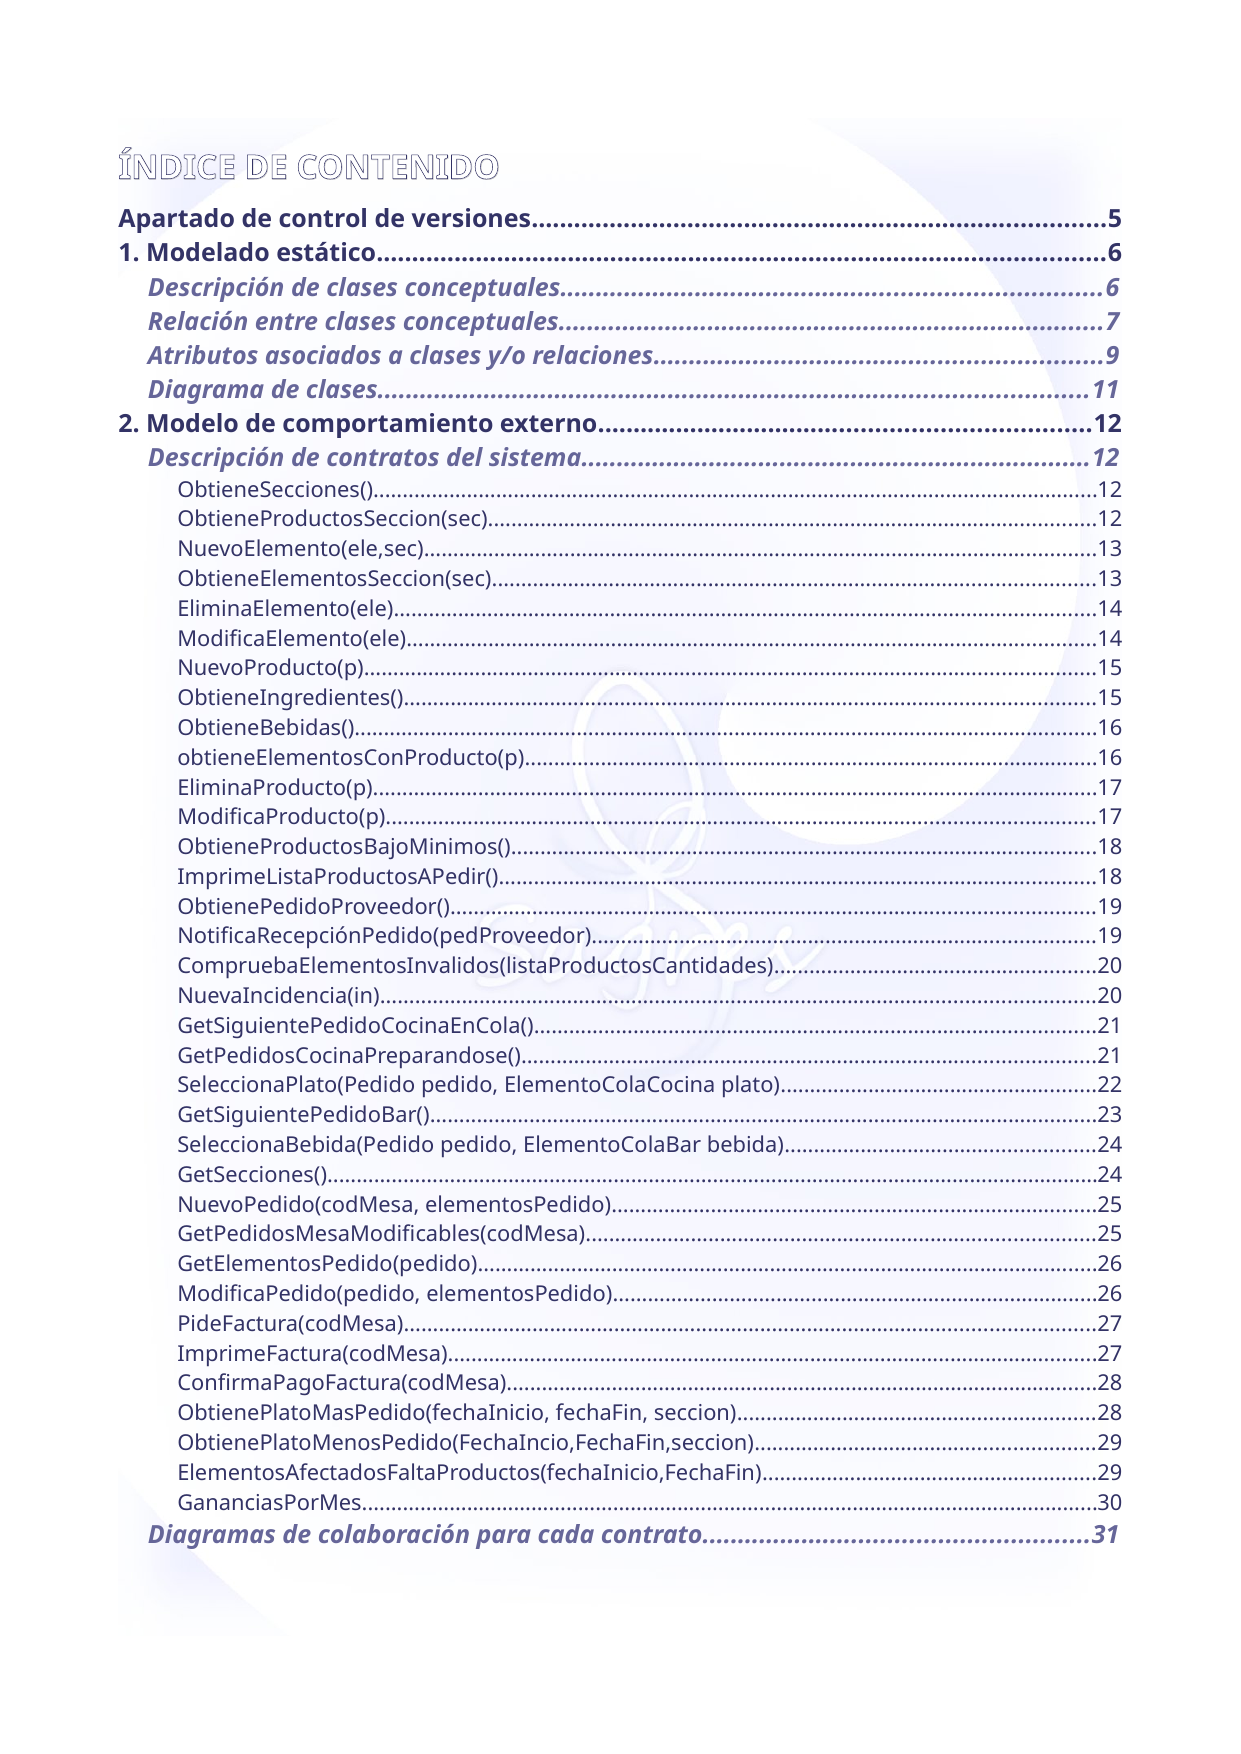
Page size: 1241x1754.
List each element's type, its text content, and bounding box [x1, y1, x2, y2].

text EliminaProducto(p) 17 [177, 771, 1122, 801]
text GetSiguientePedidoCocinaEnCola() 21 [177, 1010, 1122, 1039]
text ImprimeFactura(codMesa) 27 [177, 1337, 1122, 1367]
text GetSecciones() 24 [177, 1159, 1122, 1188]
text NuevoProducto(p) 15 [177, 652, 1122, 682]
text GetElementosPedido(pedido) 26 [177, 1248, 1122, 1278]
text NuevoPedido(codMesa, elementosPedido) 25 [177, 1188, 1122, 1218]
text NotificaRecepciónPedido(pedProveedor) 19 [177, 920, 1122, 950]
picture [118, 269, 148, 405]
text Atributos asociados a clases y/o relaciones 9 [148, 337, 1122, 371]
text SeleccionaBebida(Pedido pedido, ElementoColaBar bebida) 24 [177, 1129, 1122, 1159]
text Descripción de contratos del sistema 12 [148, 439, 1122, 473]
text GetSiguientePedidoBar() 23 [177, 1099, 1122, 1129]
text ObtieneProductosSeccion(sec) 12 [177, 503, 1122, 533]
text GetPedidosCocinaPreparandose() 21 [177, 1039, 1122, 1069]
text Apartado de control de versiones 5 [118, 201, 1122, 235]
text Relación entre clases conceptuales 7 [148, 303, 1122, 337]
text 2. Modelo de comportamiento externo 12 [118, 405, 1122, 439]
text GetPedidosMesaModificables(codMesa) 25 [177, 1218, 1122, 1248]
text ObtieneElementosSeccion(sec) 13 [177, 563, 1122, 593]
text EliminaElemento(ele) 14 [177, 593, 1122, 622]
subtitle Índice de contenido [118, 143, 1122, 188]
text SeleccionaPlato(Pedido pedido, ElementoColaCocina plato) 22 [177, 1069, 1122, 1099]
text NuevoElemento(ele,sec) 13 [177, 533, 1122, 563]
text NuevaIncidencia(in) 20 [177, 980, 1122, 1010]
text Descripción de clases conceptuales 6 [148, 269, 1122, 303]
text ObtieneSecciones() 12 [177, 473, 1122, 503]
text ConfirmaPagoFactura(codMesa) 28 [177, 1367, 1122, 1397]
picture [118, 188, 1122, 201]
text ObtienePlatoMenosPedido(FechaIncio,FechaFin,seccion) 29 [177, 1427, 1122, 1457]
text GananciasPorMes 30 [177, 1486, 1122, 1516]
text ObtienePlatoMasPedido(fechaInicio, fechaFin, seccion) 28 [177, 1397, 1122, 1427]
text obtieneElementosConProducto(p) 16 [177, 742, 1122, 771]
text ModificaElemento(ele) 14 [177, 622, 1122, 652]
text 1. Modelado estático 6 [118, 235, 1122, 269]
text Diagrama de clases 11 [148, 371, 1122, 405]
text ObtieneBebidas() 16 [177, 712, 1122, 742]
picture [118, 118, 1122, 143]
text CompruebaElementosInvalidos(listaProductosCantidades) 20 [177, 950, 1122, 980]
text ModificaProducto(p) 17 [177, 801, 1122, 831]
text ModificaPedido(pedido, elementosPedido) 26 [177, 1278, 1122, 1308]
text ImprimeListaProductosAPedir() 18 [177, 861, 1122, 891]
text ObtieneIngredientes() 15 [177, 682, 1122, 712]
text ObtienePedidoProveedor() 19 [177, 891, 1122, 920]
text ElementosAfectadosFaltaProductos(fechaInicio,FechaFin) 29 [177, 1457, 1122, 1486]
text PideFactura(codMesa) 27 [177, 1308, 1122, 1337]
text ObtieneProductosBajoMinimos() 18 [177, 831, 1122, 861]
text Diagramas de colaboración para cada contrato 31 [148, 1516, 1122, 1550]
picture [118, 439, 1122, 1636]
